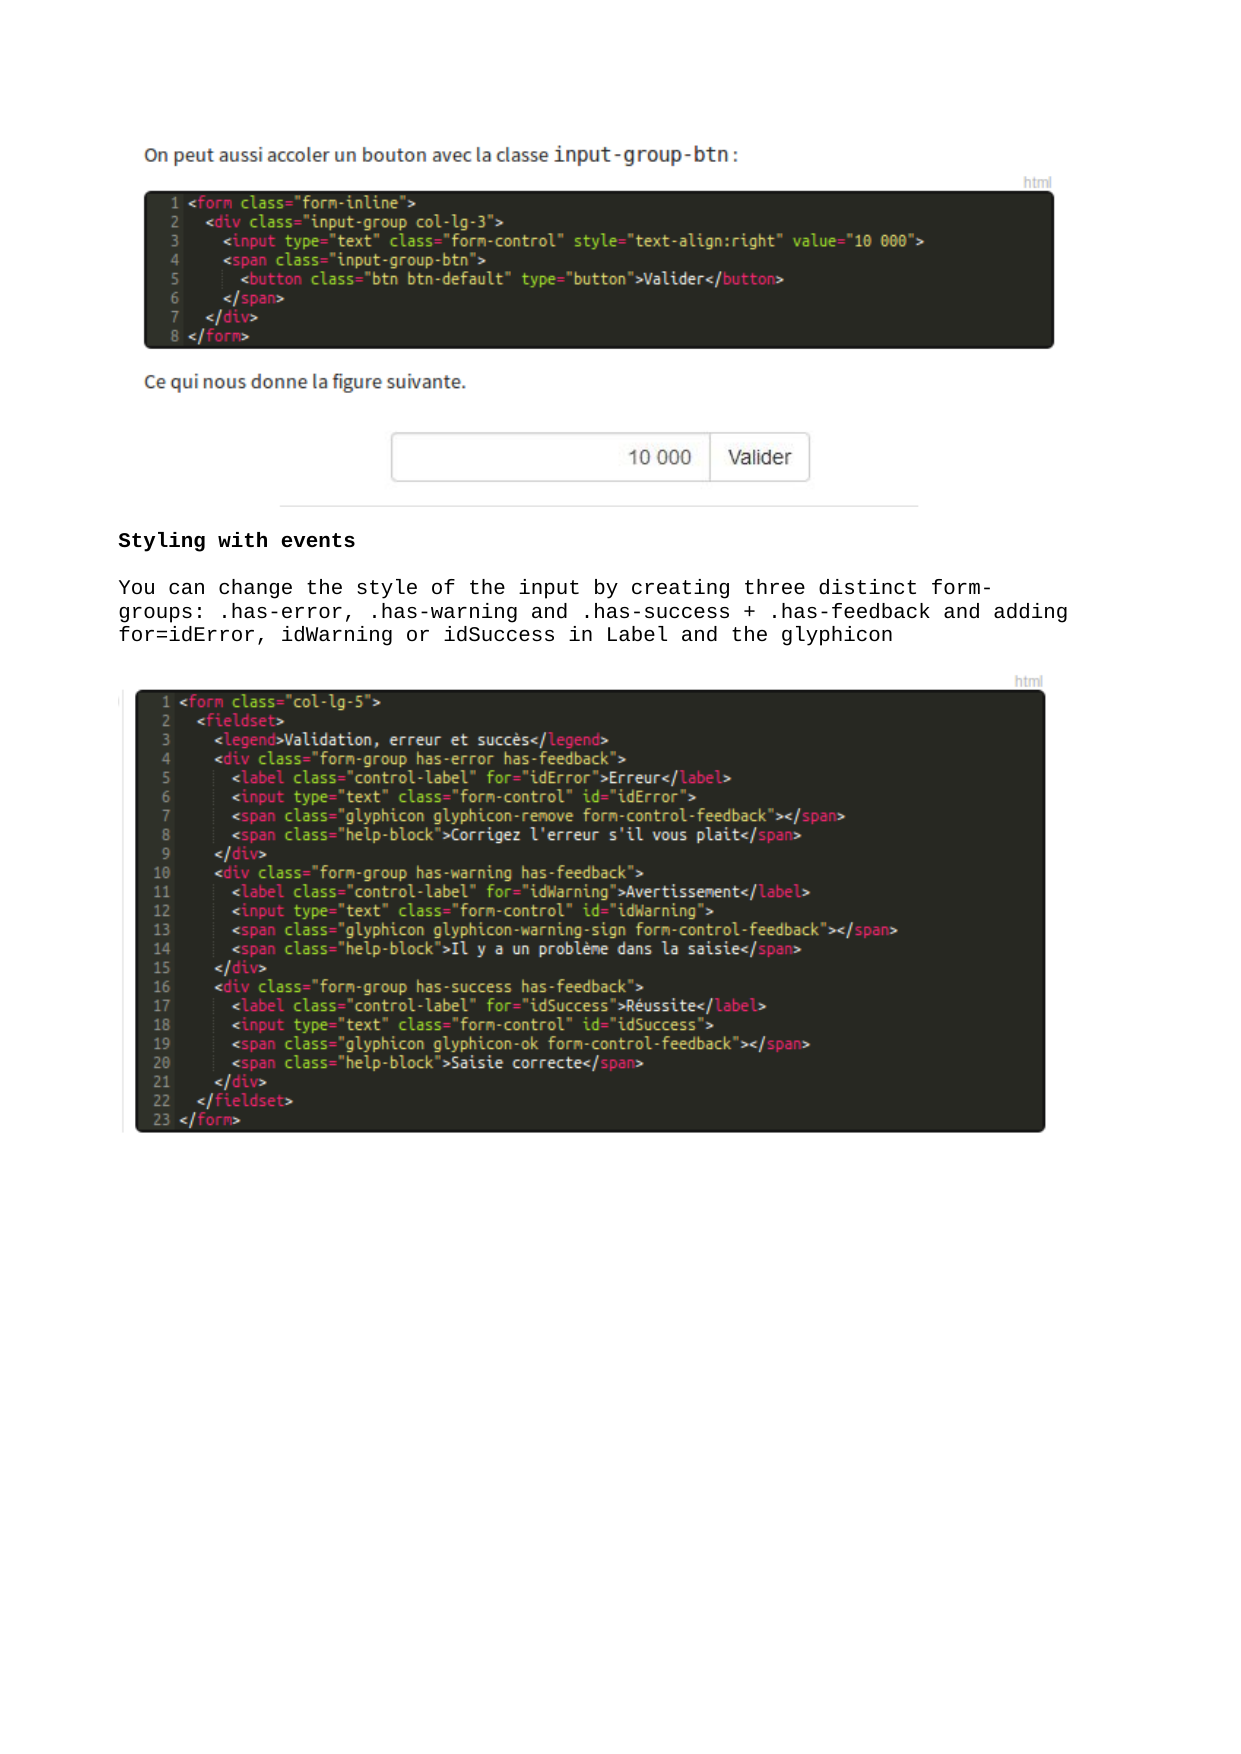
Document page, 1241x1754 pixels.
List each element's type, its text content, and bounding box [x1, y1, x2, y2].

text Styling with events [118, 530, 1122, 553]
text You can change the style of the input by creating three distinct form-groups: .has-error, .has-warning and .has-success + .has-feedback and adding for=idError, idWarning or idSuccess in Label and the glyphicon [118, 577, 1122, 648]
picture [118, 118, 1123, 507]
picture [118, 671, 1123, 1143]
